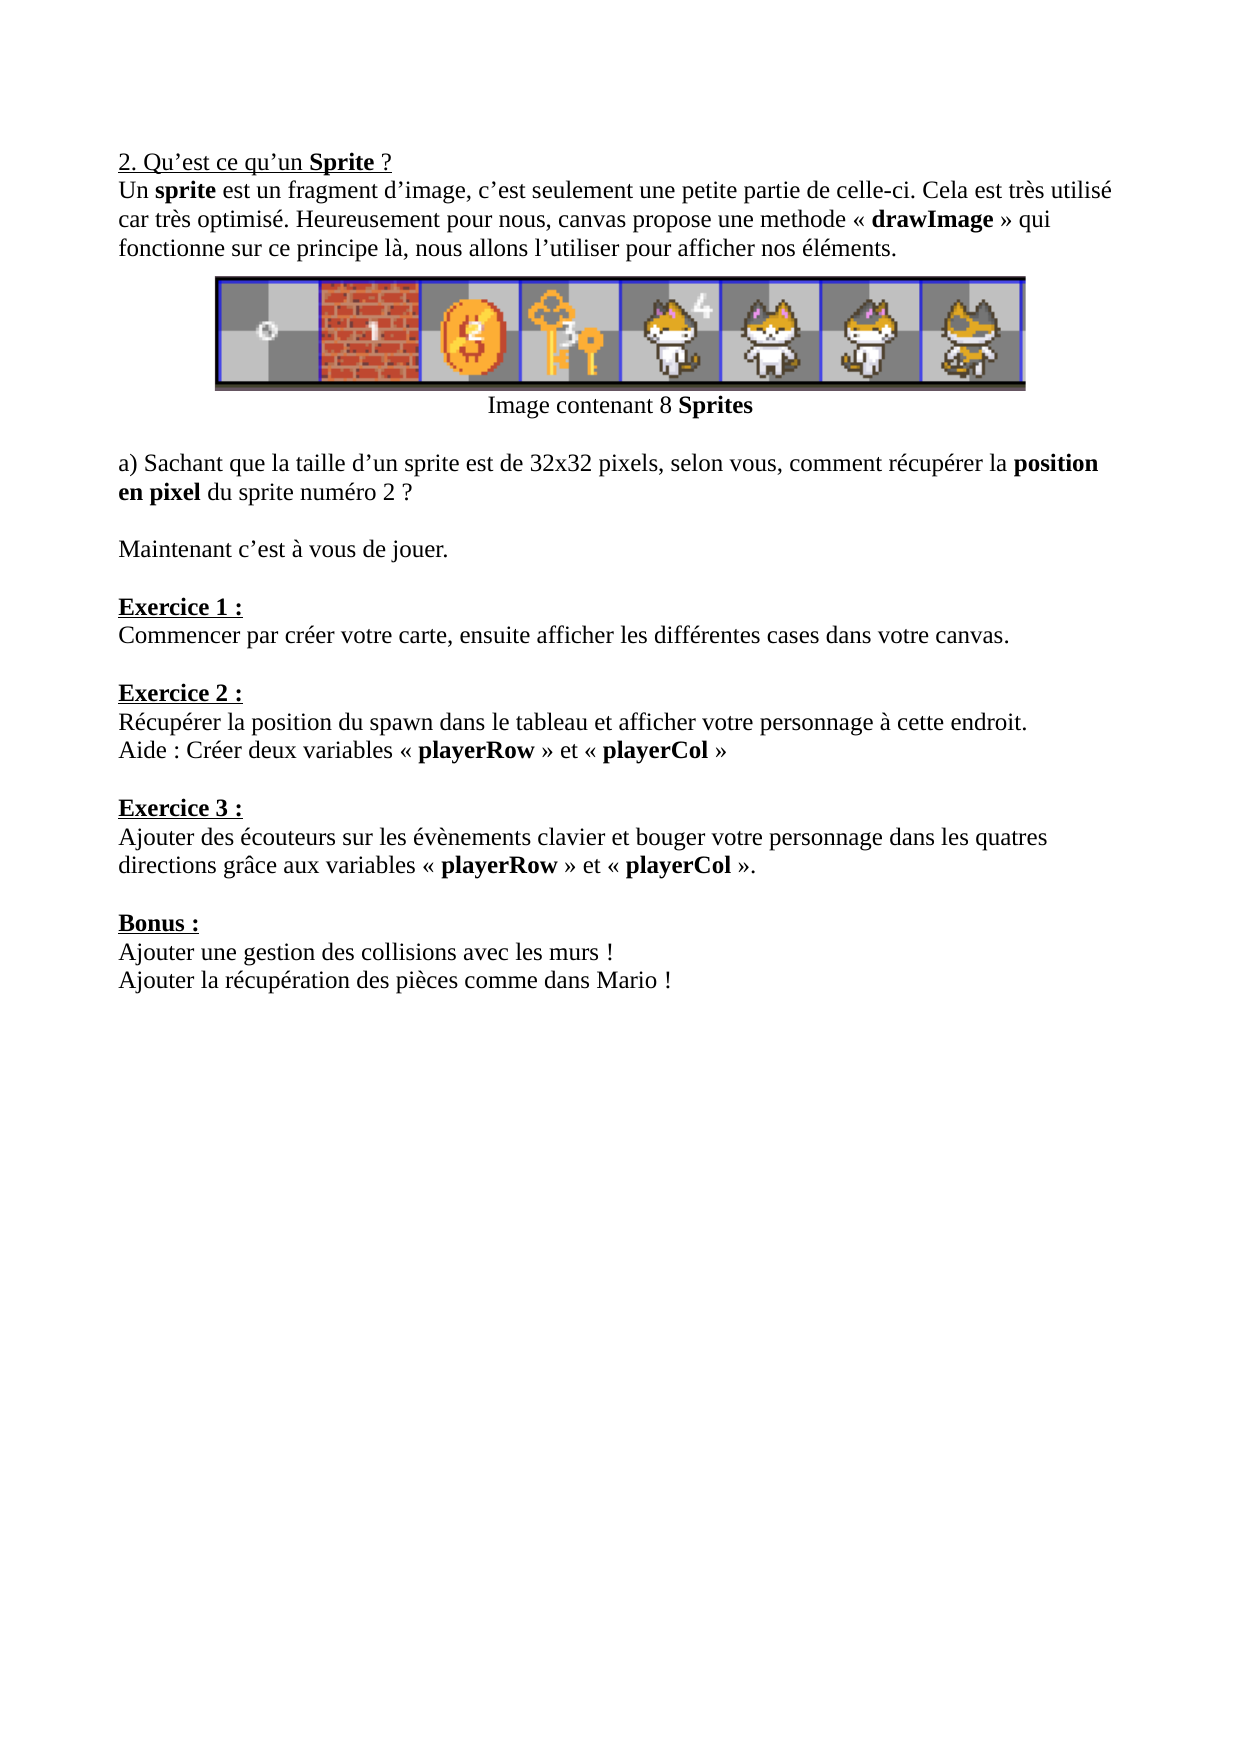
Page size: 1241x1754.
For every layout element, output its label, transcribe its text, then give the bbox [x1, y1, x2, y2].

text a) Sachant que la taille d’un sprite est de 32x32 pixels, selon vous, comment récupérer la position en pixel du sprite numéro 2 ? [118, 448, 1122, 505]
text Aide : Créer deux variables « playerRow » et « playerCol » [118, 735, 1122, 764]
text Ajouter la récupération des pièces comme dans Mario ! [118, 965, 1122, 994]
text 2. Qu’est ce qu’un Sprite ? [118, 147, 1122, 176]
text Bonus : [118, 908, 1122, 937]
text Maintenant c’est à vous de jouer. [118, 534, 1122, 563]
text Récupérer la position du spawn dans le tableau et afficher votre personnage à cette endroit. [118, 707, 1122, 735]
text Commencer par créer votre carte, ensuite afficher les différentes cases dans votre canvas. [118, 620, 1122, 649]
text Ajouter une gestion des collisions avec les murs ! [118, 937, 1122, 965]
text Exercice 3 : [118, 793, 1122, 822]
picture [214, 276, 1026, 391]
text Exercice 2 : [118, 678, 1122, 707]
text Un sprite est un fragment d’image, c’est seulement une petite partie de celle-ci. Cela est très utilisé car très optimisé. Heureusement pour nous, canvas propose une methode « drawImage » qui fonctionne sur ce principe là, nous allons l’utiliser pour afficher nos éléments. [118, 176, 1122, 262]
text Exercice 1 : [118, 592, 1122, 620]
text Ajouter des écouteurs sur les évènements clavier et bouger votre personnage dans les quatres directions grâce aux variables « playerRow » et « playerCol ». [118, 822, 1122, 879]
text Image contenant 8 Sprites [118, 262, 1122, 419]
